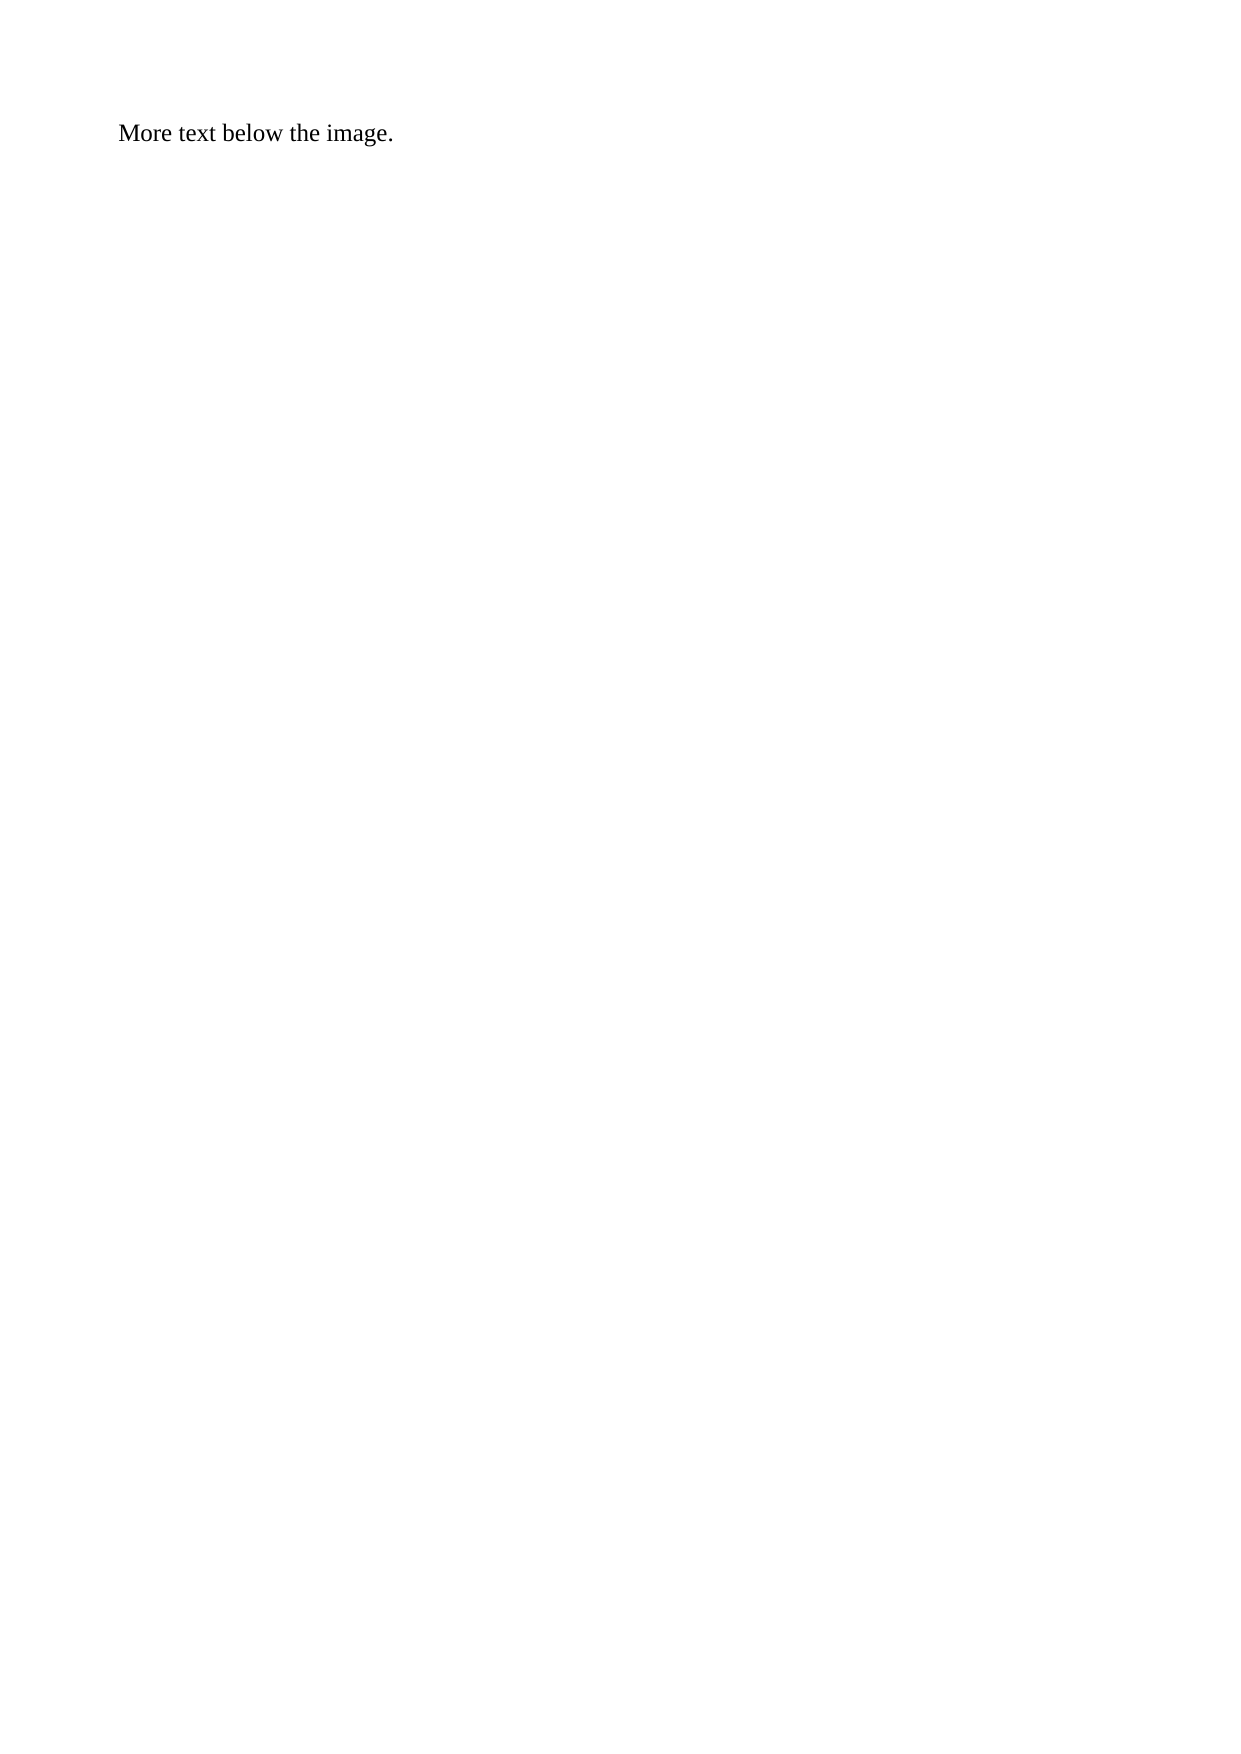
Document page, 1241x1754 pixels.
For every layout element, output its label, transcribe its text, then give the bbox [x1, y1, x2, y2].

text More text below the image. [118, 118, 1122, 147]
